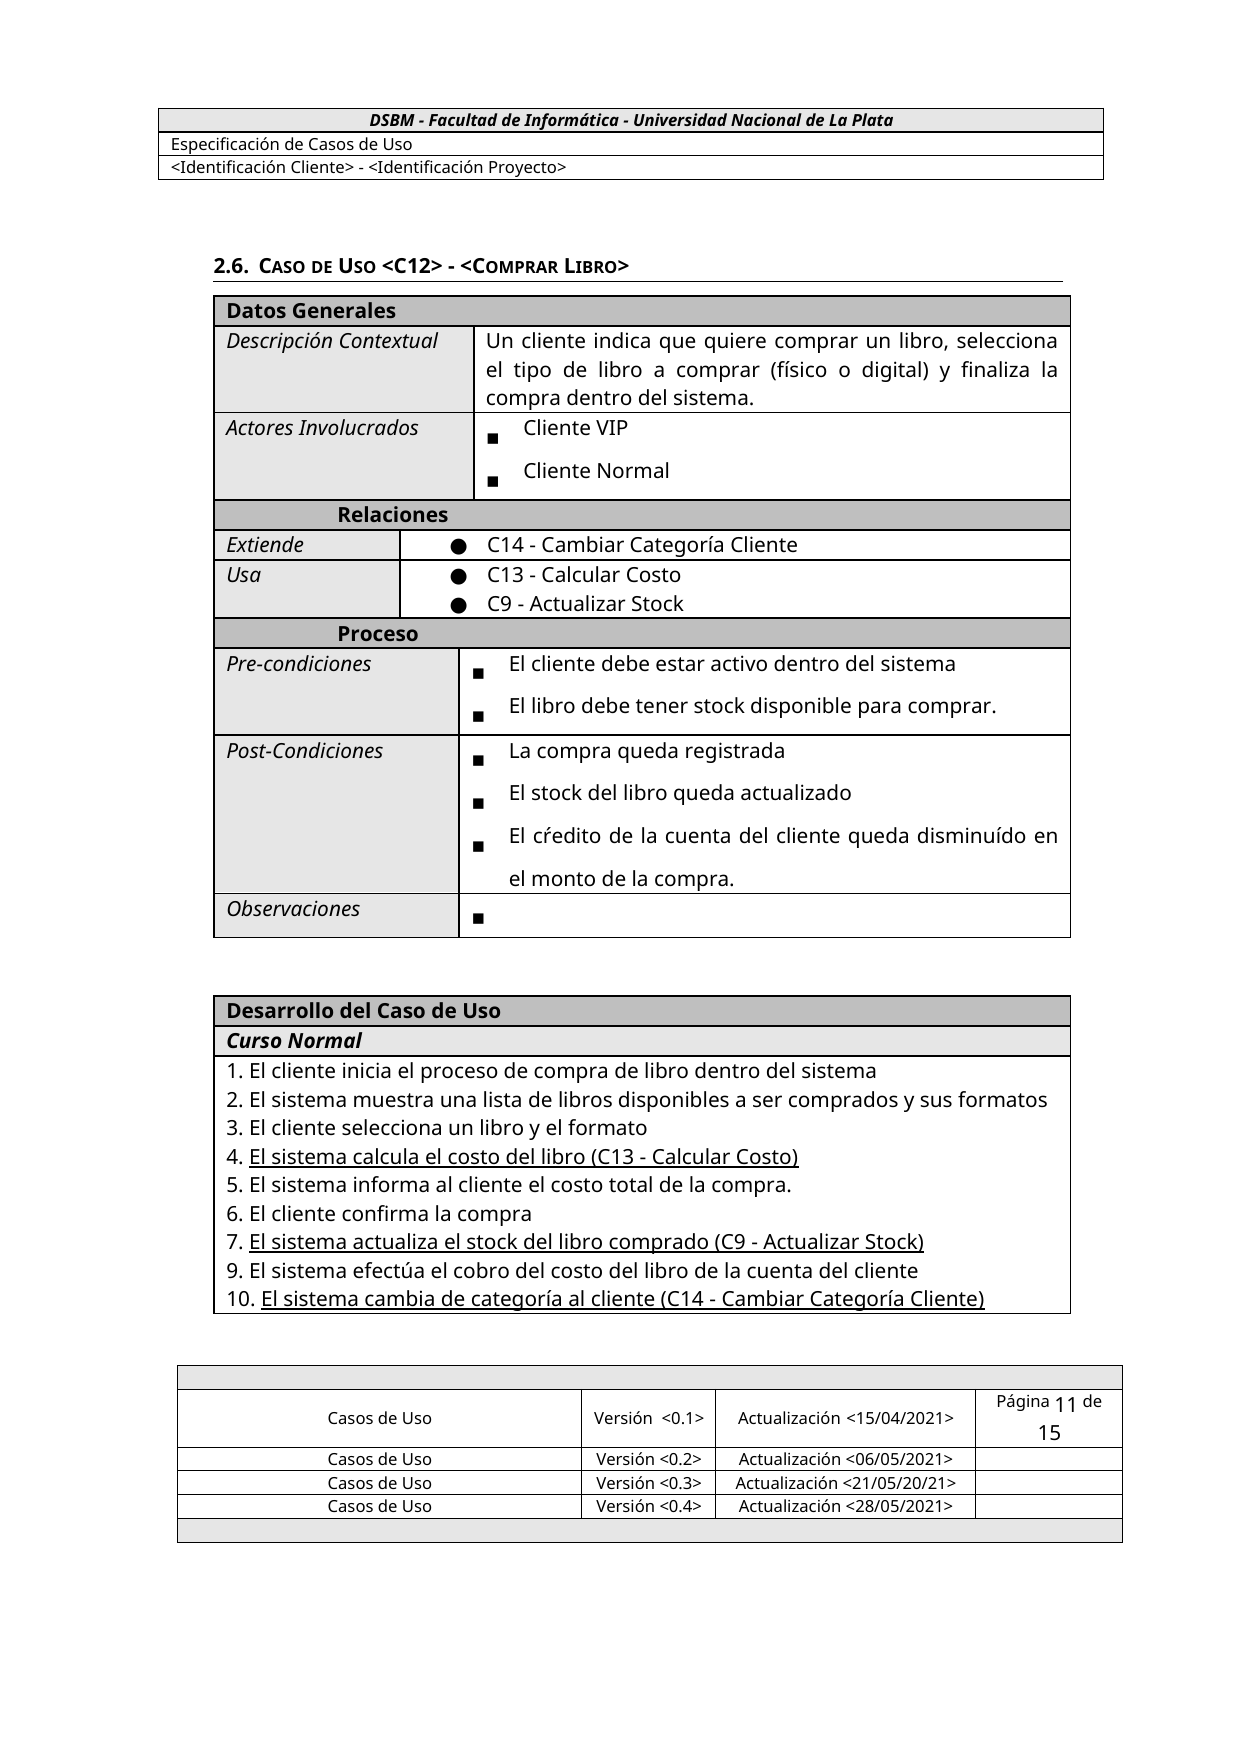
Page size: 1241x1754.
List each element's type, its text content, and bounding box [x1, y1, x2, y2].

table_cell Post-Condiciones [215, 736, 458, 892]
table_cell Actores Involucrados [215, 413, 473, 499]
table_cell Un cliente indica que quiere comprar un libro, selecciona el tipo de libro a comprar (físico o digital) y finaliza la compra dentro del sistema. [475, 327, 1070, 412]
table_cell Cliente VIP Cliente Normal [475, 413, 1070, 499]
table_cell C13 - Calcular Costo C9 - Actualizar Stock [401, 561, 1070, 617]
table_cell 1. El cliente inicia el proceso de compra de libro dentro del sistema 2. El sistema muestra una lista de libros disponibles a ser comprados y sus formatos 3. El cliente selecciona un libro y el formato 4. El sistema calcula el costo del libro (C13 - Calcular Costo) 5. El sistema informa al cliente el costo total de la compra. 6. El cliente confirma la compra 7. El sistema actualiza el stock del libro comprado (C9 - Actualizar Stock) 9. El sistema efectúa el cobro del costo del libro de la cuenta del cliente 10. El sistema cambia de categoría al cliente (C14 - Cambiar Categoría Cliente) [215, 1057, 1070, 1313]
table_cell Usa [215, 561, 399, 617]
table_cell Observaciones [215, 894, 458, 937]
table_cell C14 - Cambiar Categoría Cliente [401, 531, 1070, 559]
table_cell La compra queda registrada El stock del libro queda actualizado El cŕedito de la cuenta del cliente queda disminuído en el monto de la compra. [460, 736, 1070, 892]
table_cell Proceso [215, 619, 1070, 647]
table_cell Curso Normal [215, 1027, 1070, 1055]
subtitle Caso de Uso <C12> - <Comprar Libro> [213, 251, 1063, 281]
table_cell Descripción Contextual [215, 327, 473, 412]
table_cell [460, 894, 1070, 937]
table_cell Extiende [215, 531, 399, 559]
table_cell El cliente debe estar activo dentro del sistema El libro debe tener stock disponible para comprar. [460, 649, 1070, 734]
table_cell Relaciones [215, 501, 1070, 529]
table_header Datos Generales [215, 297, 1070, 325]
table_cell Pre-condiciones [215, 649, 458, 734]
table_header Desarrollo del Caso de Uso [215, 997, 1070, 1025]
